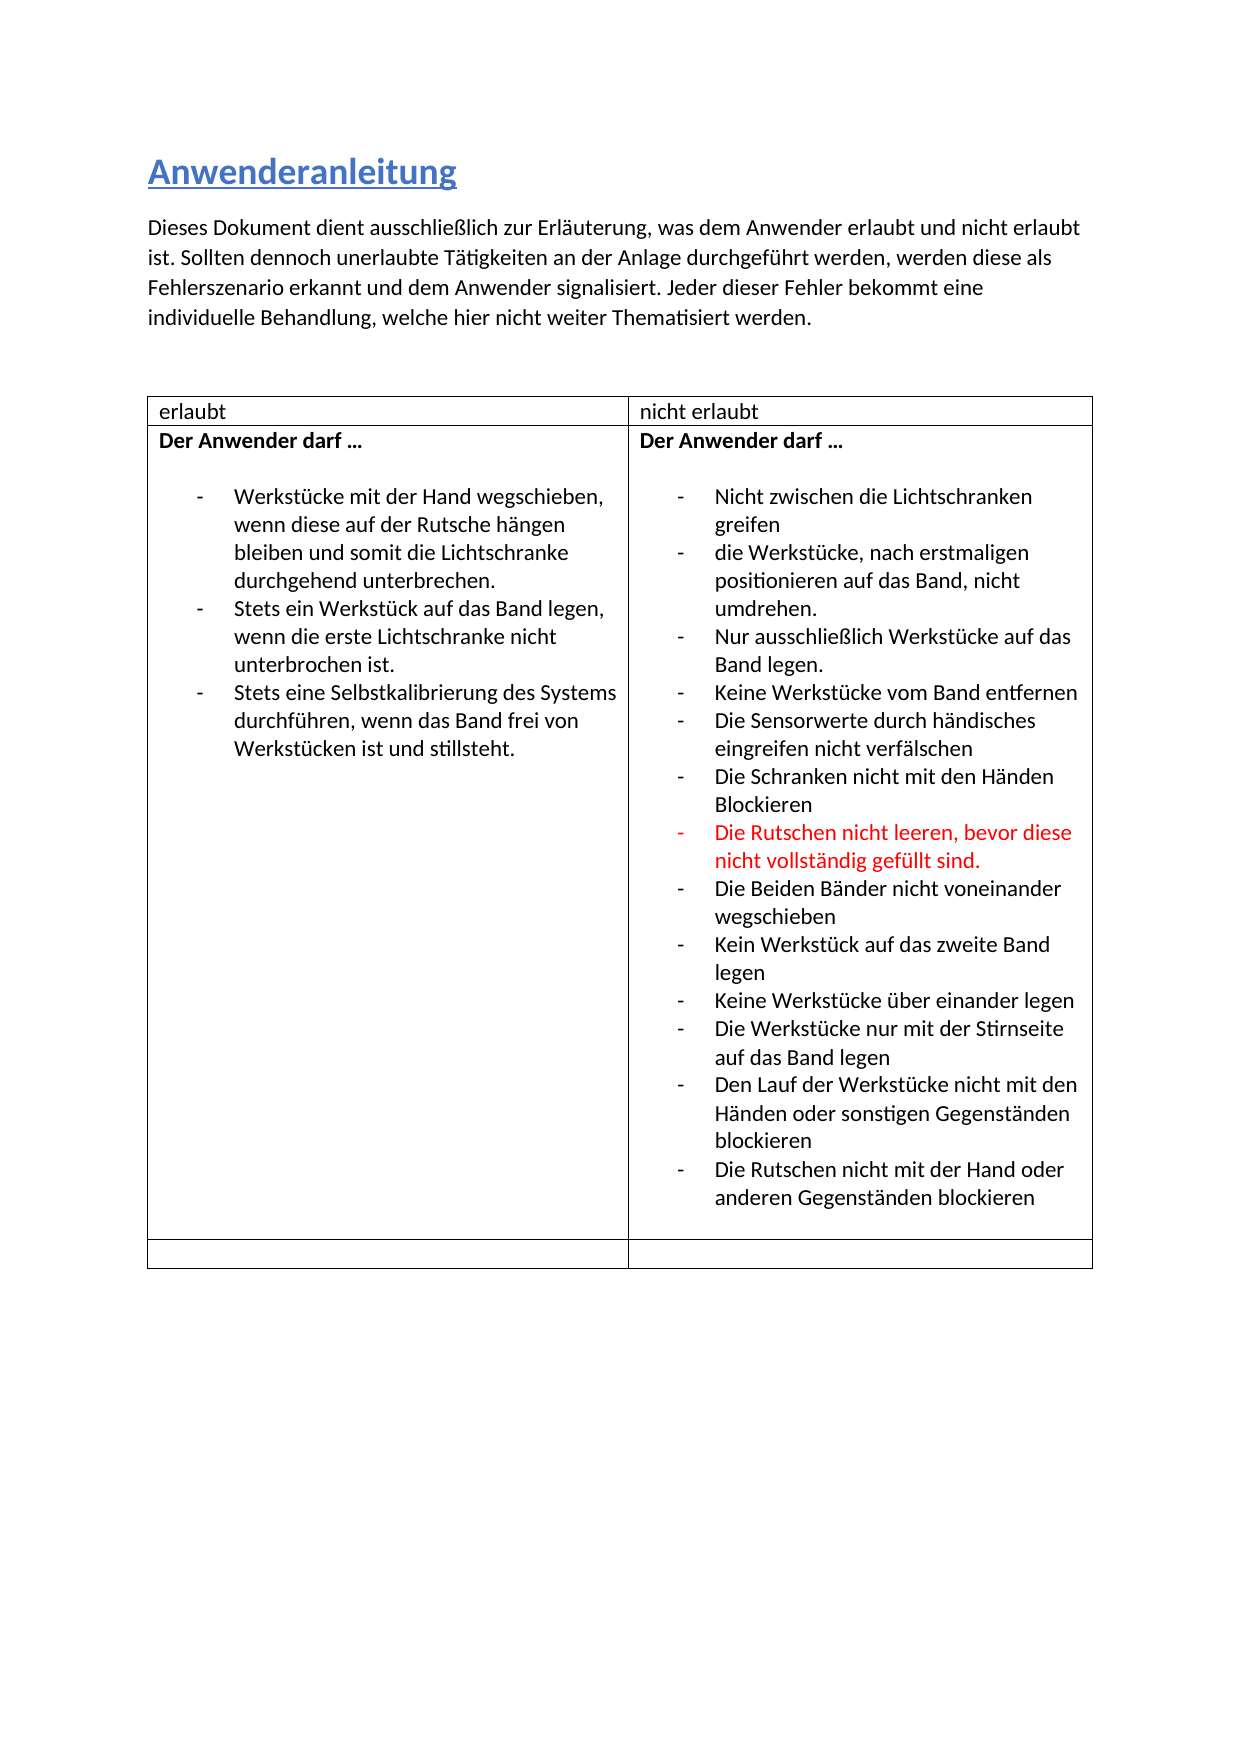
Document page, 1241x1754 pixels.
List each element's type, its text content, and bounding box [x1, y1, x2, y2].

table_cell Der Anwender darf … Nicht zwischen die Lichtschranken greifen die Werkstücke, nach erstmaligen positionieren auf das Band, nicht umdrehen. Nur ausschließlich Werkstücke auf das Band legen. Keine Werkstücke vom Band entfernen Die Sensorwerte durch händisches eingreifen nicht verfälschen Die Schranken nicht mit den Händen Blockieren Die Rutschen nicht leeren, bevor diese nicht vollständig gefüllt sind. Die Beiden Bänder nicht voneinander wegschieben Kein Werkstück auf das zweite Band legen Keine Werkstücke über einander legen Die Werkstücke nur mit der Stirnseite auf das Band legen Den Lauf der Werkstücke nicht mit den Händen oder sonstigen Gegenständen blockieren Die Rutschen nicht mit der Hand oder anderen Gegenständen blockieren [629, 426, 1092, 1239]
table_cell Der Anwender darf … Werkstücke mit der Hand wegschieben, wenn diese auf der Rutsche hängen bleiben und somit die Lichtschranke durchgehend unterbrechen. Stets ein Werkstück auf das Band legen, wenn die erste Lichtschranke nicht unterbrochen ist. Stets eine Selbstkalibrierung des Systems durchführen, wenn das Band frei von Werkstücken ist und stillsteht. [148, 426, 628, 1239]
table_cell [148, 1240, 628, 1268]
table_header erlaubt [148, 397, 628, 425]
table_cell [629, 1240, 1092, 1268]
table_header nicht erlaubt [629, 397, 1092, 425]
text Anwenderanleitung [148, 148, 1093, 193]
text Dieses Dokument dient ausschließlich zur Erläuterung, was dem Anwender erlaubt und nicht erlaubt ist. Sollten dennoch unerlaubte Tätigkeiten an der Anlage durchgeführt werden, werden diese als Fehlerszenario erkannt und dem Anwender signalisiert. Jeder dieser Fehler bekommt eine individuelle Behandlung, welche hier nicht weiter Thematisiert werden. [148, 213, 1093, 331]
